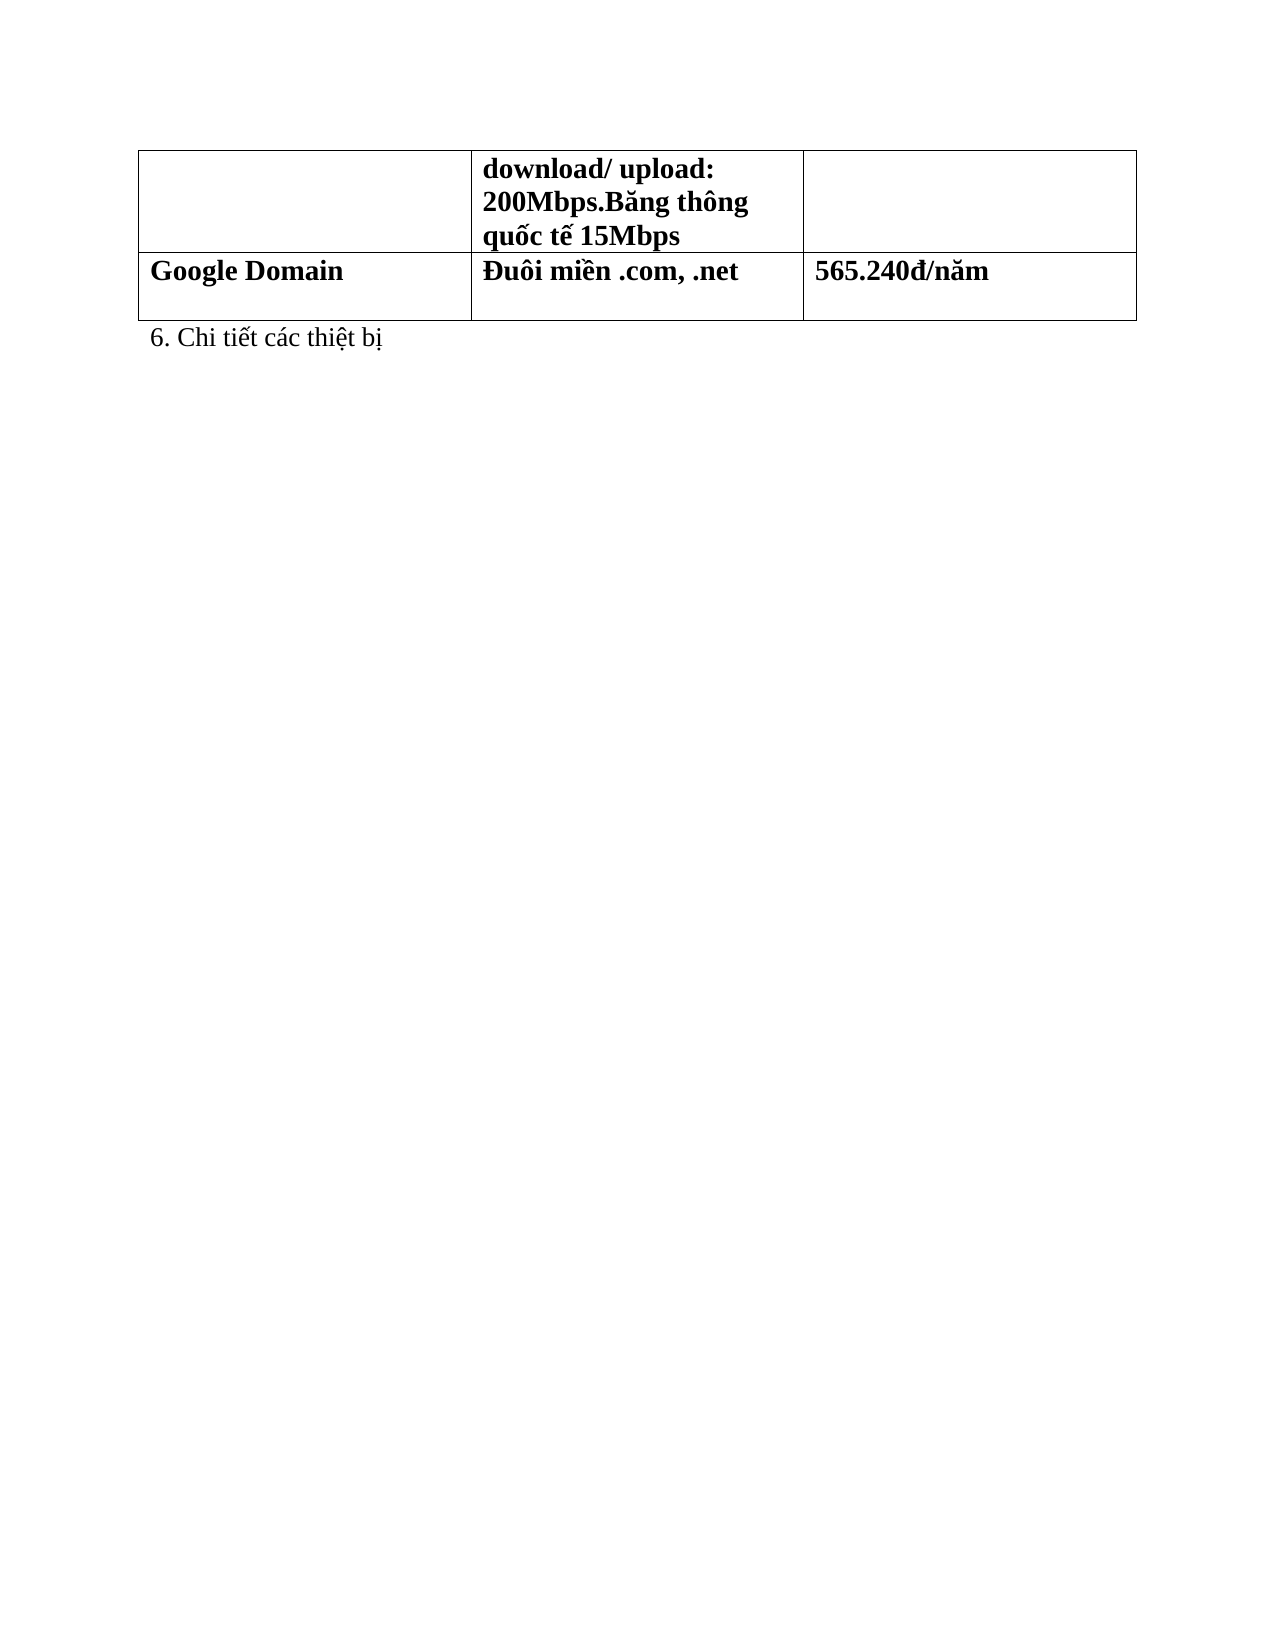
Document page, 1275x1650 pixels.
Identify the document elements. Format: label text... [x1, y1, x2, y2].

text 6. Chi tiết các thiệt bị [150, 321, 1125, 352]
table_cell Đuôi miền .com, .net [472, 253, 803, 320]
table_cell [139, 151, 471, 252]
table_cell download/ upload: 200Mbps.Băng thông quốc tế 15Mbps [472, 151, 803, 252]
table_cell [804, 151, 1136, 252]
table_cell Google Domain [139, 253, 471, 320]
table_cell 565.240đ/năm [804, 253, 1136, 320]
